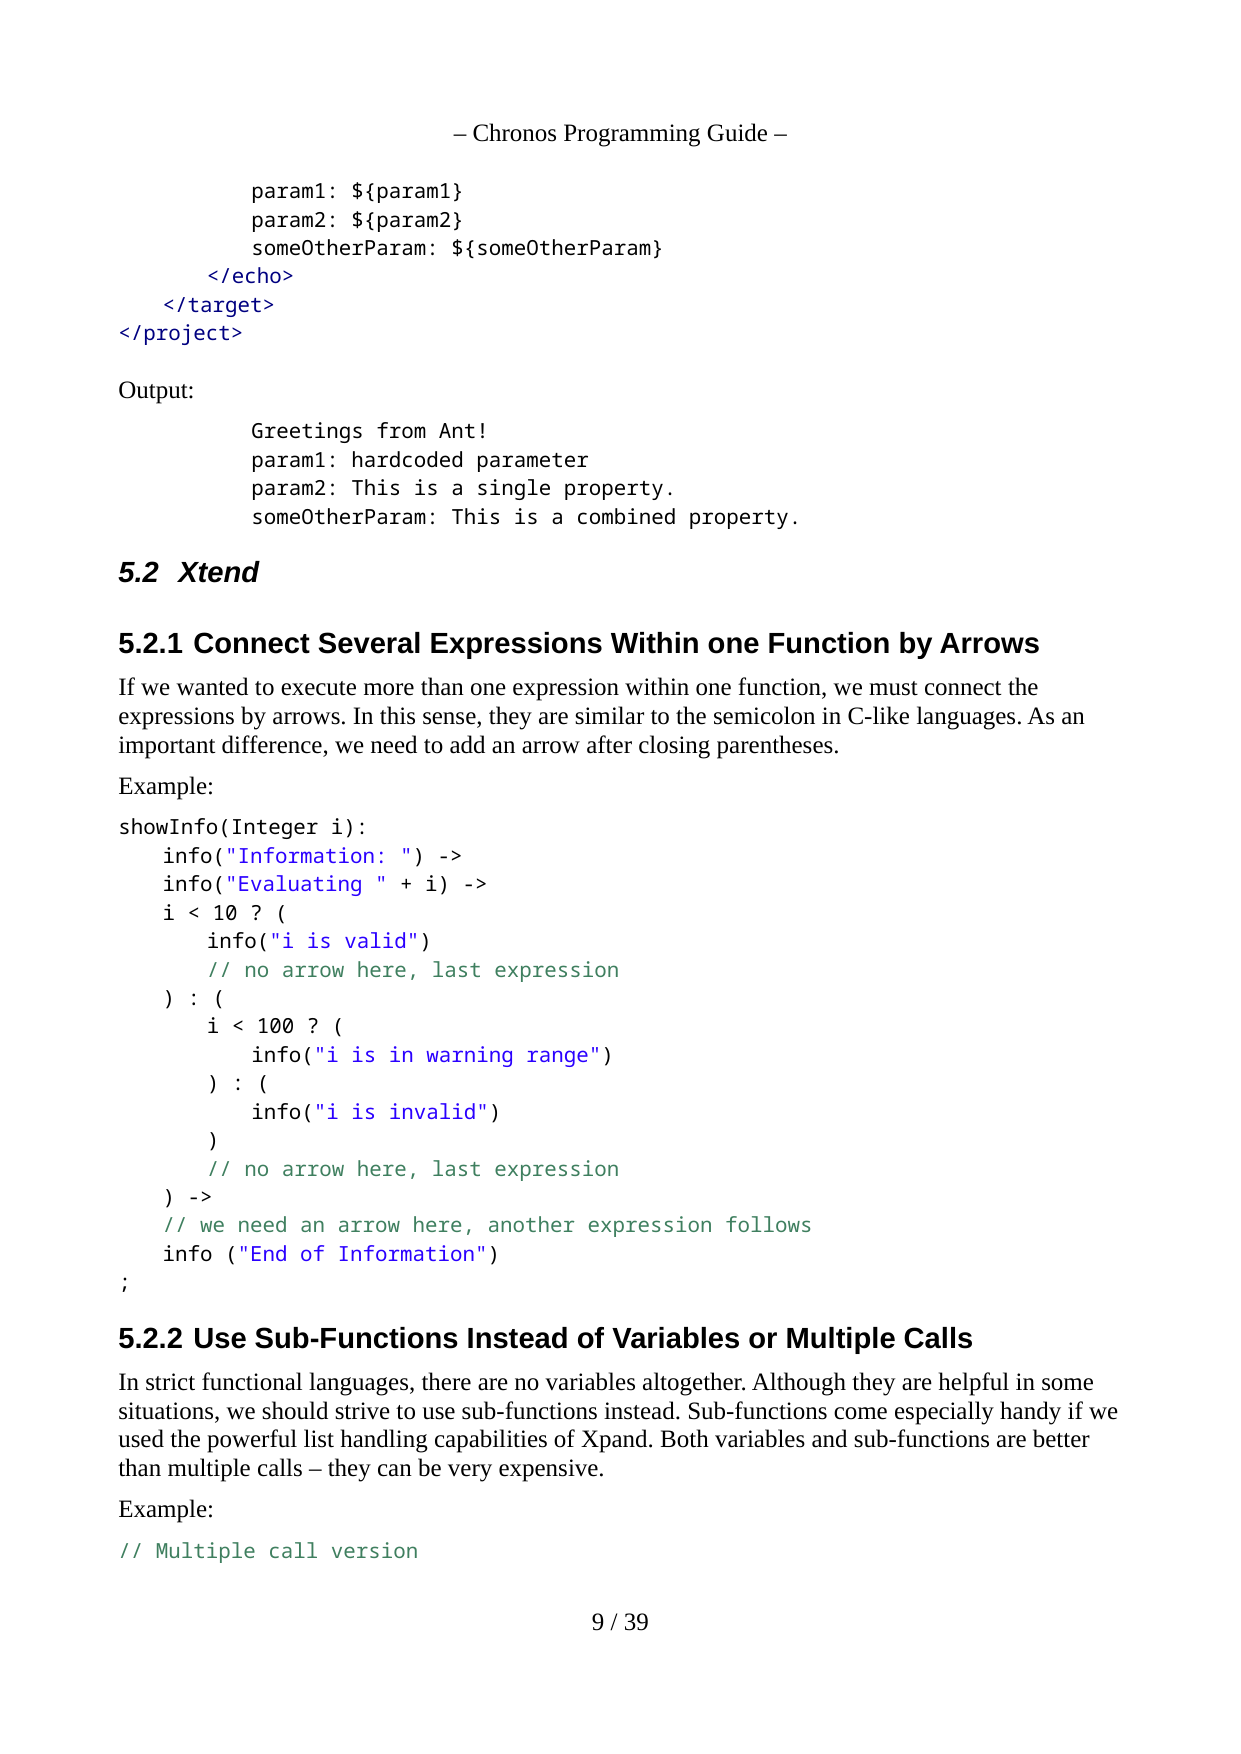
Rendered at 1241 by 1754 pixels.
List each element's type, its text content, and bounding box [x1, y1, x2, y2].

text info("Information: ") -> [118, 841, 1122, 869]
text ) : ( [118, 983, 1122, 1012]
text In strict functional languages, there are no variables altogether. Although they are helpful in some situations, we should strive to use sub-functions instead. Sub-functions come especially handy if we used the powerful list handling capabilities of Xpand. Both variables and sub-functions are better than multiple calls – they can be very expensive. [118, 1367, 1122, 1482]
text param1: hardcoded parameter [118, 445, 1122, 473]
text </target> [118, 290, 1122, 318]
text // no arrow here, last expression [118, 955, 1122, 983]
text // Multiple call version [118, 1536, 1122, 1564]
text // we need an arrow here, another expression follows [118, 1211, 1122, 1239]
text info("i is invalid") [118, 1097, 1122, 1125]
text info ("End of Information") [118, 1239, 1122, 1267]
text </project> [118, 318, 1122, 347]
text Greetings from Ant! [118, 417, 1122, 445]
text Example: [118, 1494, 1122, 1523]
text param2: This is a single property. [118, 473, 1122, 502]
text If we wanted to execute more than one expression within one function, we must connect the expressions by arrows. In this sense, they are similar to the semicolon in C-like languages. As an important difference, we need to add an arrow after closing parentheses. [118, 672, 1122, 759]
text someOtherParam: This is a combined property. [118, 502, 1122, 530]
text ) : ( [118, 1068, 1122, 1097]
text </echo> [118, 262, 1122, 290]
text someOtherParam: ${someOtherParam} [118, 233, 1122, 262]
text // no arrow here, last expression [118, 1154, 1122, 1182]
text param1: ${param1} [118, 176, 1122, 205]
text Example: [118, 771, 1122, 800]
text ; [118, 1267, 1122, 1296]
text Output: [118, 375, 1122, 404]
subtitle Use Sub-Functions Instead of Variables or Multiple Calls [118, 1321, 1122, 1354]
text showInfo(Integer i): [118, 812, 1122, 841]
text info("i is valid") [118, 926, 1122, 955]
text info("i is in warning range") [118, 1040, 1122, 1068]
text ) -> [118, 1182, 1122, 1211]
text i < 100 ? ( [118, 1012, 1122, 1040]
text info("Evaluating " + i) -> [118, 869, 1122, 898]
text ) [118, 1125, 1122, 1154]
subtitle Connect Several Expressions Within one Function by Arrows [118, 626, 1122, 660]
text i < 10 ? ( [118, 898, 1122, 926]
subtitle Xtend [118, 555, 1122, 589]
text param2: ${param2} [118, 205, 1122, 233]
